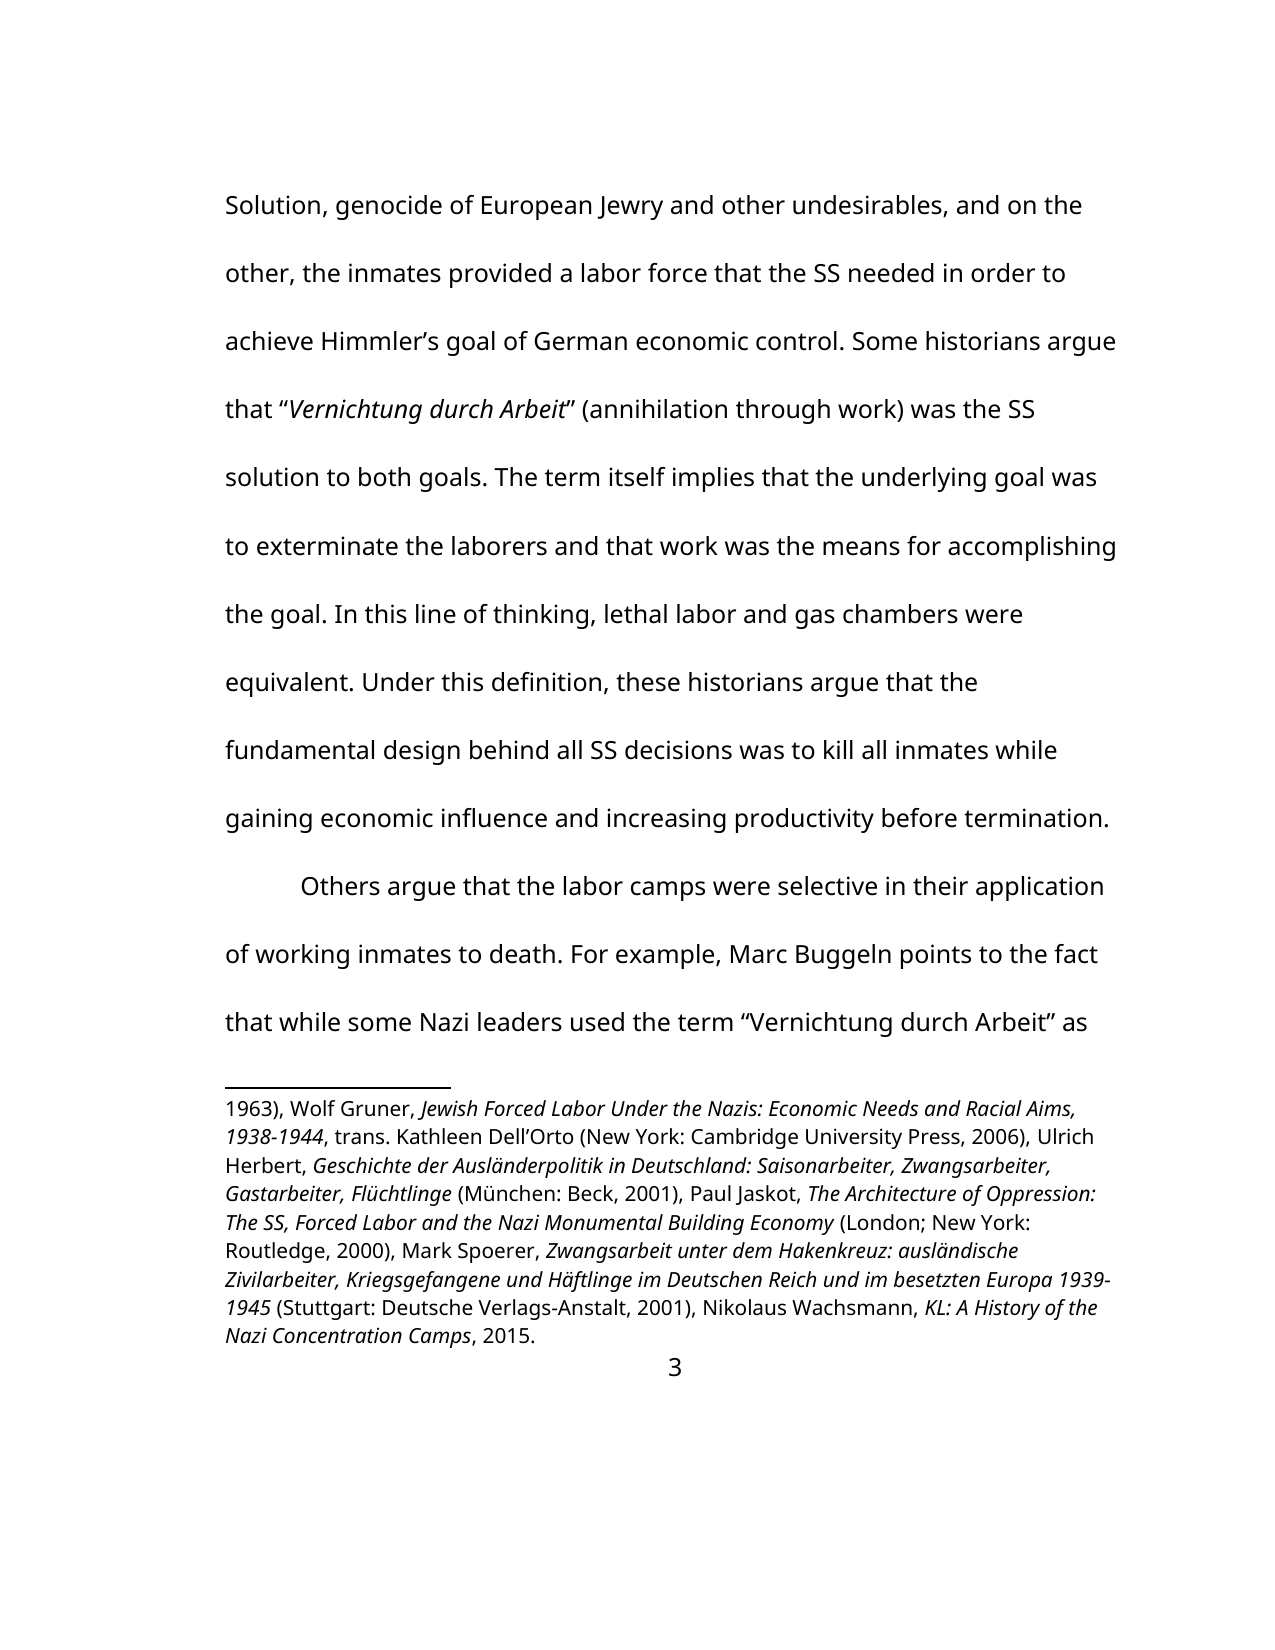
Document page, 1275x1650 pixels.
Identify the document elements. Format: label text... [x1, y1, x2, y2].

text 1963), Wolf Gruner, Jewish Forced Labor Under the Nazis: Economic Needs and Racial Aims, 1938-1944, trans. Kathleen Dell’Orto (New York: Cambridge University Press, 2006), Ulrich Herbert, Geschichte der Ausländerpolitik in Deutschland: Saisonarbeiter, Zwangsarbeiter, Gastarbeiter, Flüchtlinge (München: Beck, 2001), Paul Jaskot, The Architecture of Oppression: The SS, Forced Labor and the Nazi Monumental Building Economy (London; New York: Routledge, 2000), Mark Spoerer, Zwangsarbeit unter dem Hakenkreuz: ausländische Zivilarbeiter, Kriegsgefangene und Häftlinge im Deutschen Reich und im besetzten Europa 1939-1945 (Stuttgart: Deutsche Verlags-Anstalt, 2001), Nikolaus Wachsmann, KL: A History of the Nazi Concentration Camps, 2015. [225, 1094, 1125, 1350]
text Others argue that the labor camps were selective in their application of working inmates to death. For example, Marc Buggeln points to the fact that while some Nazi leaders used the term “Vernichtung durch Arbeit” as [225, 869, 1125, 1039]
text Solution, genocide of European Jewry and other undesirables, and on the other, the inmates provided a labor force that the SS needed in order to achieve Himmler’s goal of German economic control. Some historians argue that “Vernichtung durch Arbeit” (annihilation through work) was the SS solution to both goals. The term itself implies that the underlying goal was to exterminate the laborers and that work was the means for accomplishing the goal. In this line of thinking, lethal labor and gas chambers were equivalent. Under this definition, these historians argue that the fundamental design behind all SS decisions was to kill all inmates while gaining economic influence and increasing productivity before termination. [225, 187, 1125, 835]
